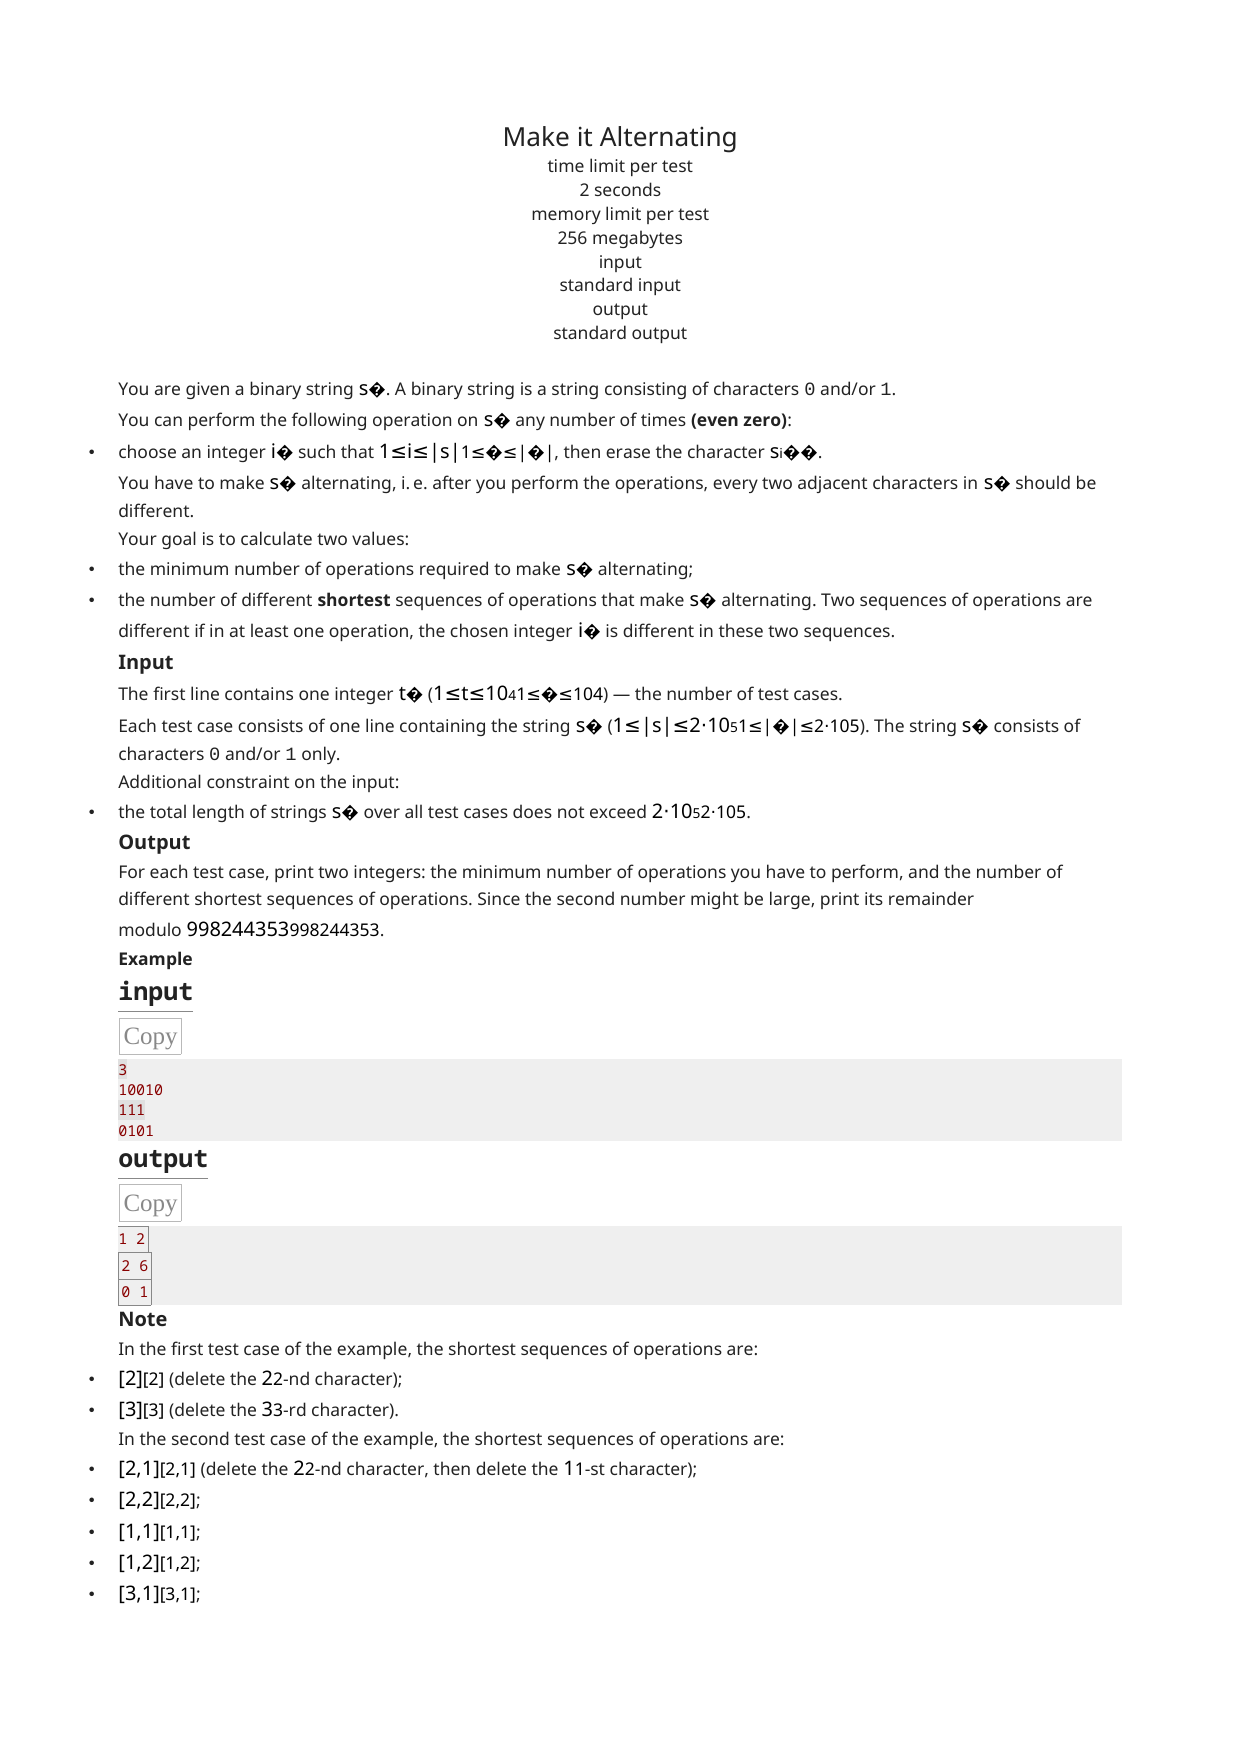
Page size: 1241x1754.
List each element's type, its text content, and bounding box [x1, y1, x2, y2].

list [3][3] (delete the 33-rd character). [118, 1395, 1122, 1422]
text 0 1 [119, 1280, 151, 1305]
text Make it Alternating [118, 118, 1122, 154]
text Each test case consists of one line containing the string s� (1≤|s|≤2⋅1051≤|�|≤2⋅105). The string s� consists of characters 0 and/or 1 only. [118, 711, 1122, 766]
list [1,1][1,1]; [118, 1517, 1122, 1544]
text time limit per test [118, 154, 1122, 178]
text For each test case, print two integers: the minimum number of operations you have to perform, and the number of different shortest sequences of operations. Since the second number might be large, print its remainder modulo 998244353998244353. [118, 859, 1122, 942]
text In the first test case of the example, the shortest sequences of operations are: [118, 1336, 1122, 1360]
list [2,1][2,1] (delete the 22-nd character, then delete the 11-st character); [118, 1454, 1122, 1481]
text Additional constraint on the input: [118, 769, 1122, 793]
text output [118, 297, 1122, 321]
text 10010 [118, 1079, 1122, 1100]
text 256 megabytes [118, 225, 1122, 249]
text [152, 1252, 1122, 1279]
text standard output [118, 321, 1122, 345]
text Output [118, 828, 1122, 856]
text You are given a binary string s�. A binary string is a string consisting of characters 0 and/or 1. [118, 374, 1122, 401]
text memory limit per test [118, 202, 1122, 225]
list [3,1][3,1]; [118, 1579, 1122, 1607]
list [2][2] (delete the 22-nd character); [118, 1364, 1122, 1391]
text 2 seconds [118, 178, 1122, 202]
text You have to make s� alternating, i. e. after you perform the operations, every two adjacent characters in s� should be different. [118, 468, 1122, 523]
list the number of different shortest sequences of operations that make s� alternating. Two sequences of operations are different if in at least one operation, the chosen integer i� is different in these two sequences. [118, 585, 1122, 644]
text The first line contains one integer t� (1≤t≤1041≤�≤104) — the number of test cases. [118, 679, 1122, 707]
text Note [118, 1305, 1122, 1332]
text 1 2 [118, 1227, 148, 1252]
text input [118, 974, 1122, 1011]
text Input [118, 648, 1122, 675]
text 111 [118, 1100, 1122, 1120]
list the minimum number of operations required to make s� alternating; [118, 554, 1122, 581]
text Copy [120, 1019, 181, 1054]
text In the second test case of the example, the shortest sequences of operations are: [118, 1427, 1122, 1450]
list [1,2][1,2]; [118, 1548, 1122, 1575]
text 0101 [118, 1120, 1122, 1141]
text Copy [120, 1185, 181, 1221]
list choose an integer i� such that 1≤i≤|s|1≤�≤|�|, then erase the character si��. [118, 437, 1122, 464]
text Your goal is to calculate two values: [118, 526, 1122, 550]
text [152, 1279, 1122, 1305]
text standard input [118, 273, 1122, 297]
list the total length of strings s� over all test cases does not exceed 2⋅1052⋅105. [118, 797, 1122, 824]
text output [118, 1141, 1122, 1178]
text [182, 1184, 1121, 1221]
text 2 6 [119, 1253, 151, 1279]
text You can perform the following operation on s� any number of times (even zero): [118, 406, 1122, 433]
text [149, 1226, 1122, 1252]
list [2,2][2,2]; [118, 1485, 1122, 1513]
text 3 [118, 1059, 1122, 1079]
text Example [118, 946, 1122, 970]
text input [118, 249, 1122, 273]
text [182, 1017, 1121, 1054]
